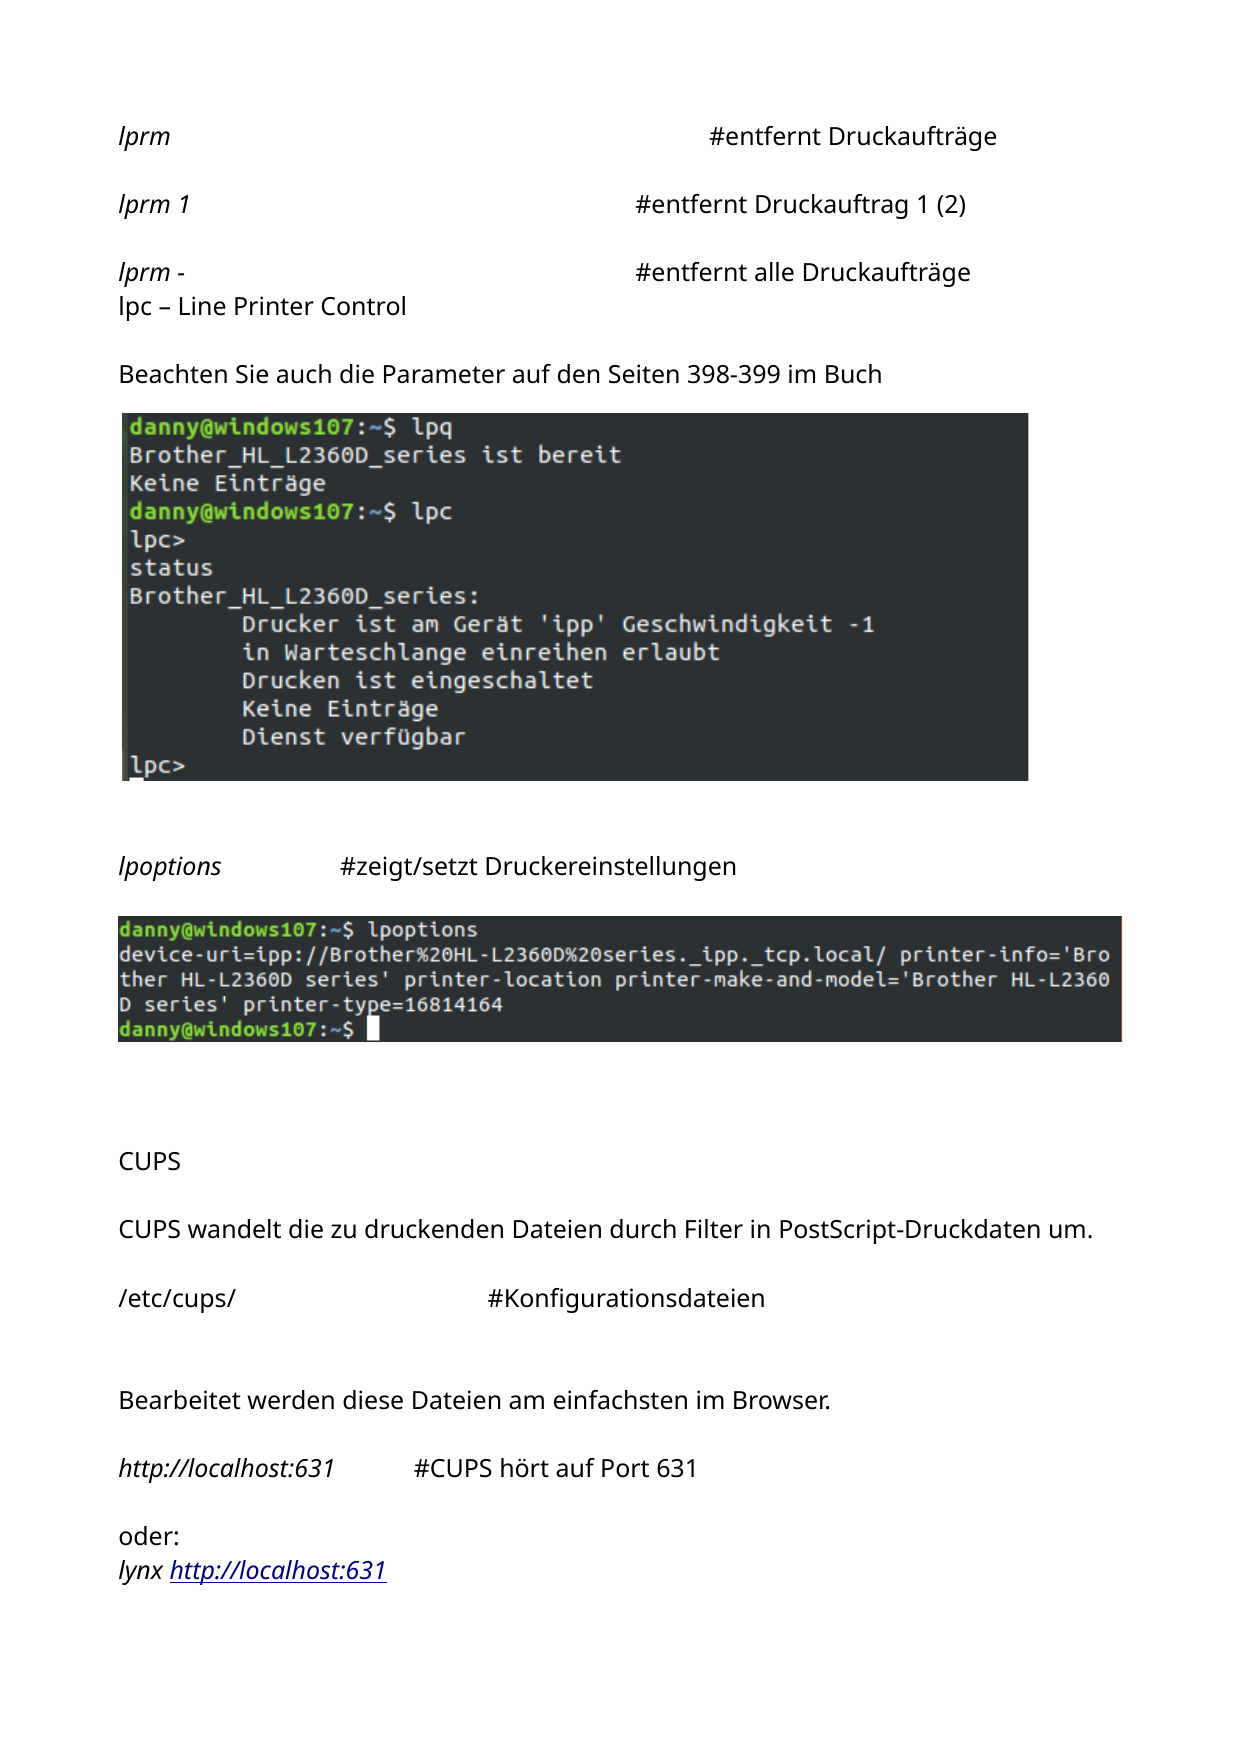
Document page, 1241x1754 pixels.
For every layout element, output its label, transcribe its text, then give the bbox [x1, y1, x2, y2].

text lprm #entfernt Druckaufträge lprm 1 #entfernt Druckauftrag 1 (2) [118, 118, 1122, 220]
picture [122, 413, 1029, 781]
text lpc – Line Printer Control Beachten Sie auch die Parameter auf den Seiten 398-399 im Buch [118, 288, 1122, 391]
text lpoptions #zeigt/setzt Druckereinstellungen [118, 849, 1122, 883]
text lprm - #entfernt alle Druckaufträge [118, 220, 1122, 288]
text CUPS CUPS wandelt die zu druckenden Dateien durch Filter in PostScript-Druckdaten um. /etc/cups/ #Konfigurationsdateien Bearbeitet werden diese Dateien am einfachsten im Browser. http://localhost:631 #CUPS hört auf Port 631 oder: lynx http://localhost:631 [118, 1144, 1122, 1621]
picture [118, 916, 1123, 1042]
